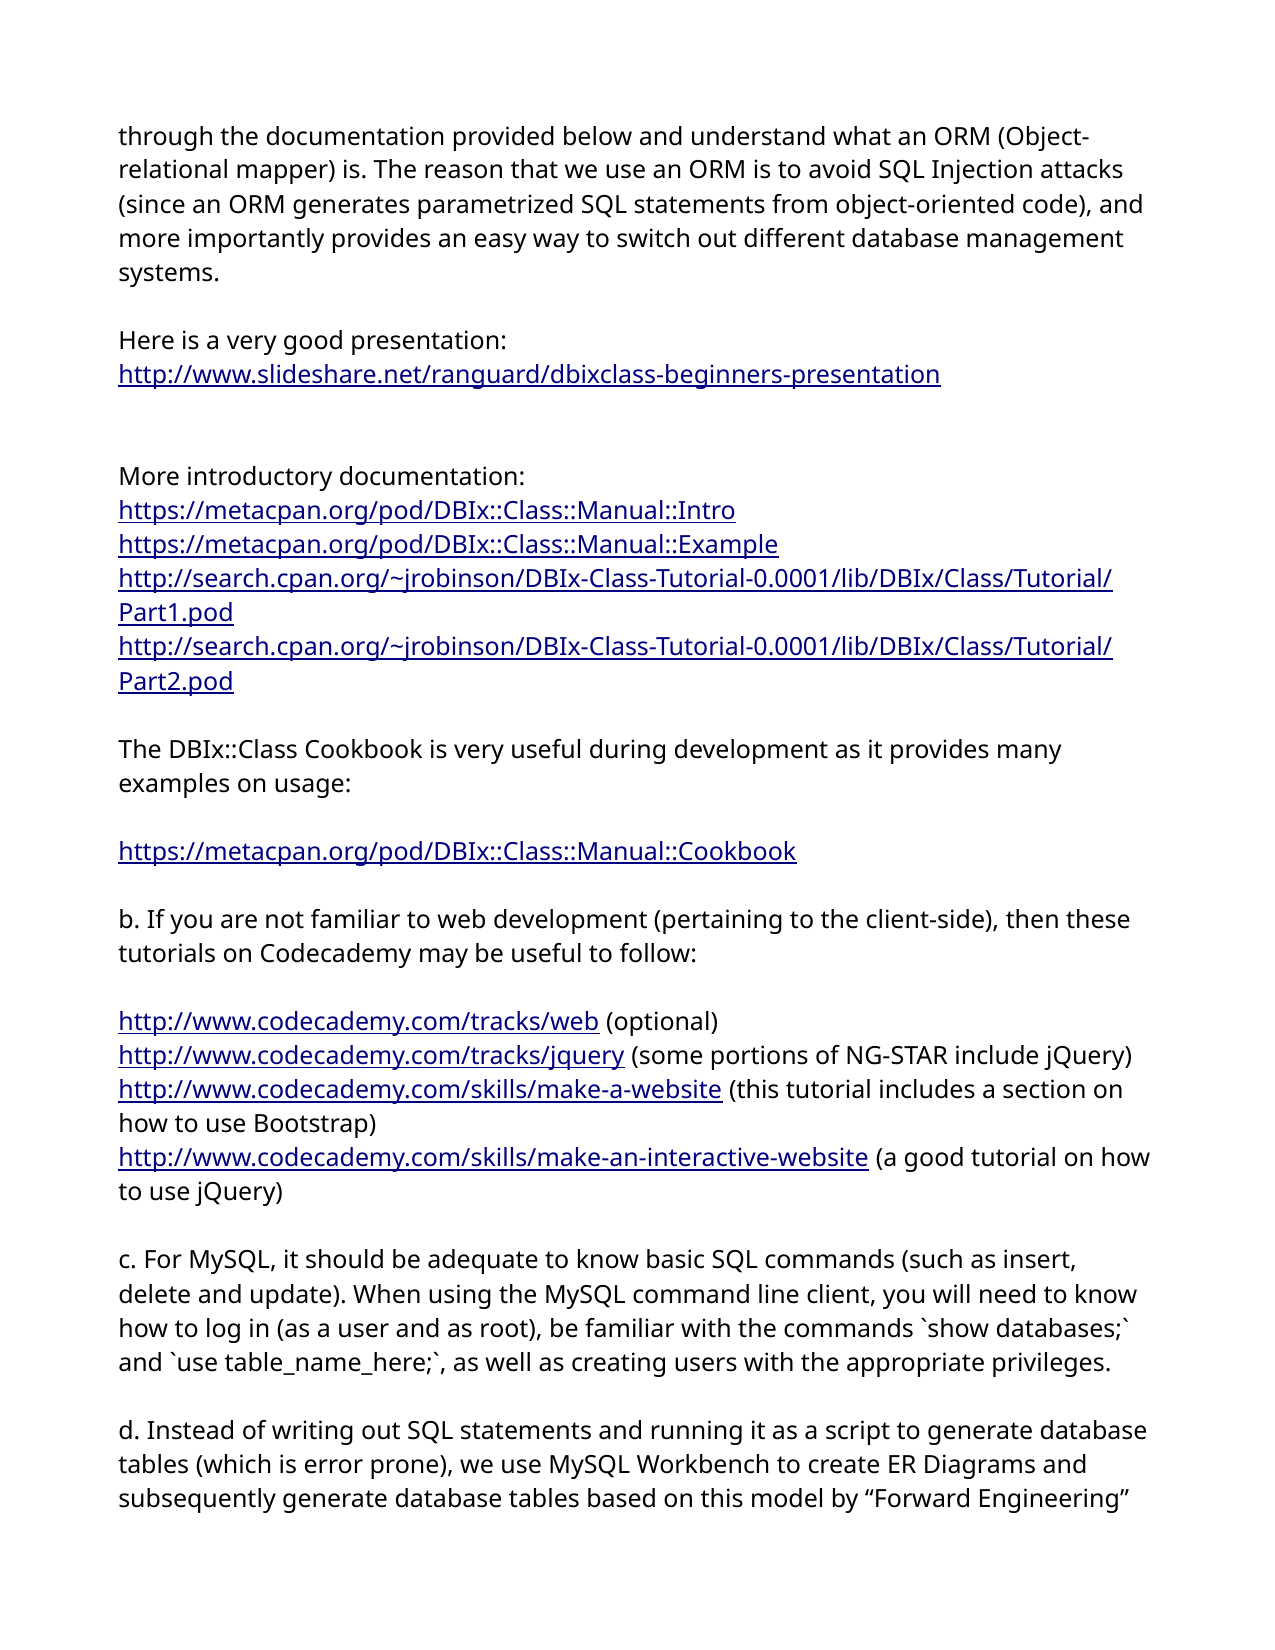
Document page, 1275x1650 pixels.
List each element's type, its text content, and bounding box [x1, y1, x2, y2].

text More introductory documentation: [118, 459, 1157, 493]
text https://metacpan.org/pod/DBIx::Class::Manual::Intro [118, 493, 1157, 527]
text http://search.cpan.org/~jrobinson/DBIx-Class-Tutorial-0.0001/lib/DBIx/Class/Tutorial/Part1.pod [118, 561, 1157, 629]
text b. If you are not familiar to web development (pertaining to the client-side), then these tutorials on Codecademy may be useful to follow: [118, 902, 1157, 970]
text Here is a very good presentation: [118, 322, 1157, 357]
text http://www.codecademy.com/skills/make-an-interactive-website (a good tutorial on how to use jQuery) [118, 1140, 1157, 1208]
text The DBIx::Class Cookbook is very useful during development as it provides many examples on usage: [118, 731, 1157, 799]
text https://metacpan.org/pod/DBIx::Class::Manual::Cookbook [118, 833, 1157, 867]
text http://www.codecademy.com/tracks/jquery (some portions of NG-STAR include jQuery) [118, 1038, 1157, 1072]
text http://search.cpan.org/~jrobinson/DBIx-Class-Tutorial-0.0001/lib/DBIx/Class/Tutorial/Part2.pod [118, 629, 1157, 697]
text https://metacpan.org/pod/DBIx::Class::Manual::Example [118, 527, 1157, 561]
text c. For MySQL, it should be adequate to know basic SQL commands (such as insert, delete and update). When using the MySQL command line client, you will need to know how to log in (as a user and as root), be familiar with the commands `show databases;` and `use table_name_here;`, as well as creating users with the appropriate privileges. [118, 1242, 1157, 1378]
text through the documentation provided below and understand what an ORM (Object-relational mapper) is. The reason that we use an ORM is to avoid SQL Injection attacks (since an ORM generates parametrized SQL statements from object-oriented code), and more importantly provides an easy way to switch out different database management systems. [118, 118, 1157, 288]
text http://www.slideshare.net/ranguard/dbixclass-beginners-presentation [118, 357, 1157, 391]
text http://www.codecademy.com/skills/make-a-website (this tutorial includes a section on how to use Bootstrap) [118, 1072, 1157, 1140]
text http://www.codecademy.com/tracks/web (optional) [118, 1004, 1157, 1038]
text d. Instead of writing out SQL statements and running it as a script to generate database tables (which is error prone), we use MySQL Workbench to create ER Diagrams and subsequently generate database tables based on this model by “Forward Engineering” [118, 1412, 1157, 1515]
